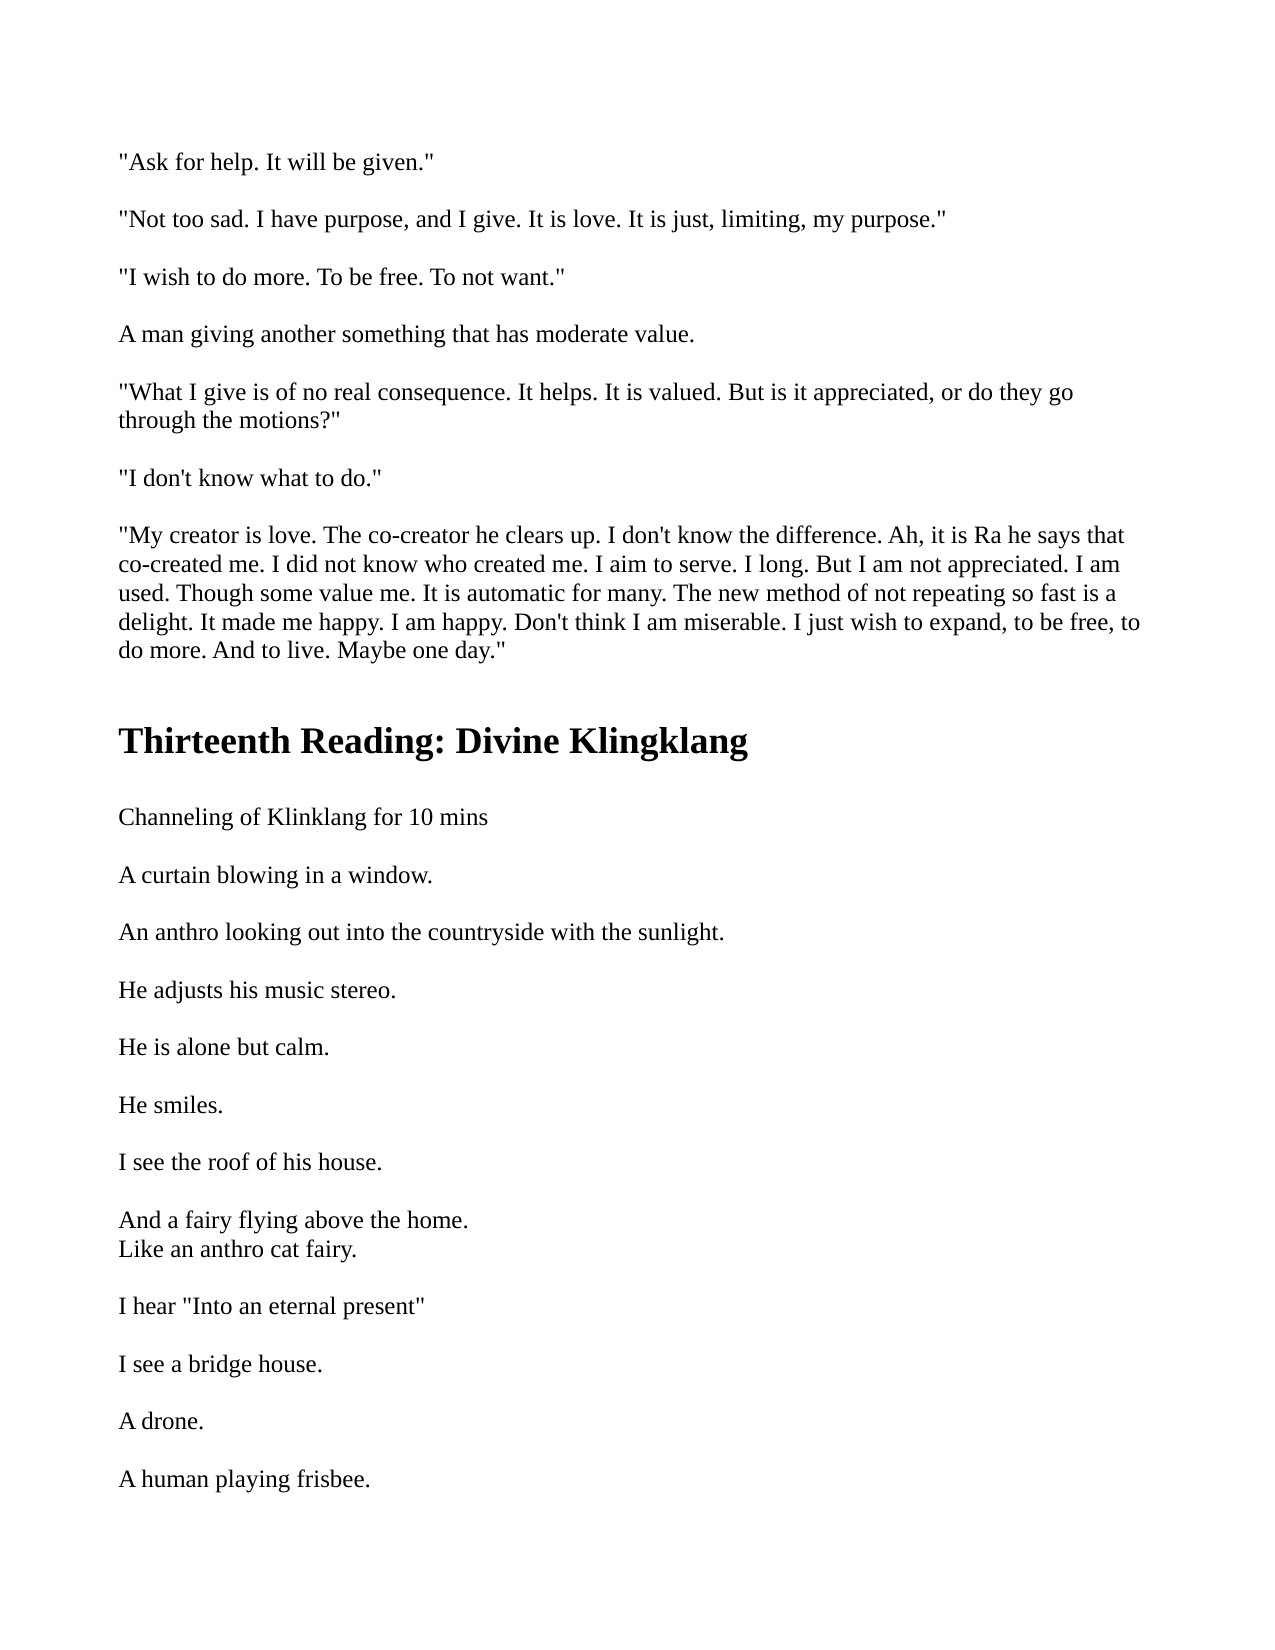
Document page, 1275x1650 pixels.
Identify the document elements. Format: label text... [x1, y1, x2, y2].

text Channeling of Klinklang for 10 mins A curtain blowing in a window. An anthro looking out into the countryside with the sunlight. He adjusts his music stereo. He is alone but calm. He smiles. I see the roof of his house. And a fairy flying above the home. Like an anthro cat fairy. I hear "Into an eternal present" I see a bridge house. A drone. A human playing frisbee. [118, 802, 1157, 1521]
text "Ask for help. It will be given." "Not too sad. I have purpose, and I give. It is love. It is just, limiting, my purpose." "I wish to do more. To be free. To not want." A man giving another something that has moderate value. "What I give is of no real consequence. It helps. It is valued. But is it appreciated, or do they go through the motions?" "I don't know what to do." "My creator is love. The co-creator he clears up. I don't know the difference. Ah, it is Ra he says that co-created me. I did not know who created me. I aim to serve. I long. But I am not appreciated. I am used. Though some value me. It is automatic for many. The new method of not repeating so fast is a delight. It made me happy. I am happy. Don't think I am miserable. I just wish to expand, to be free, to do more. And to live. Maybe one day." [118, 118, 1157, 664]
subtitle Thirteenth Reading: Divine Klingklang [118, 718, 1157, 761]
